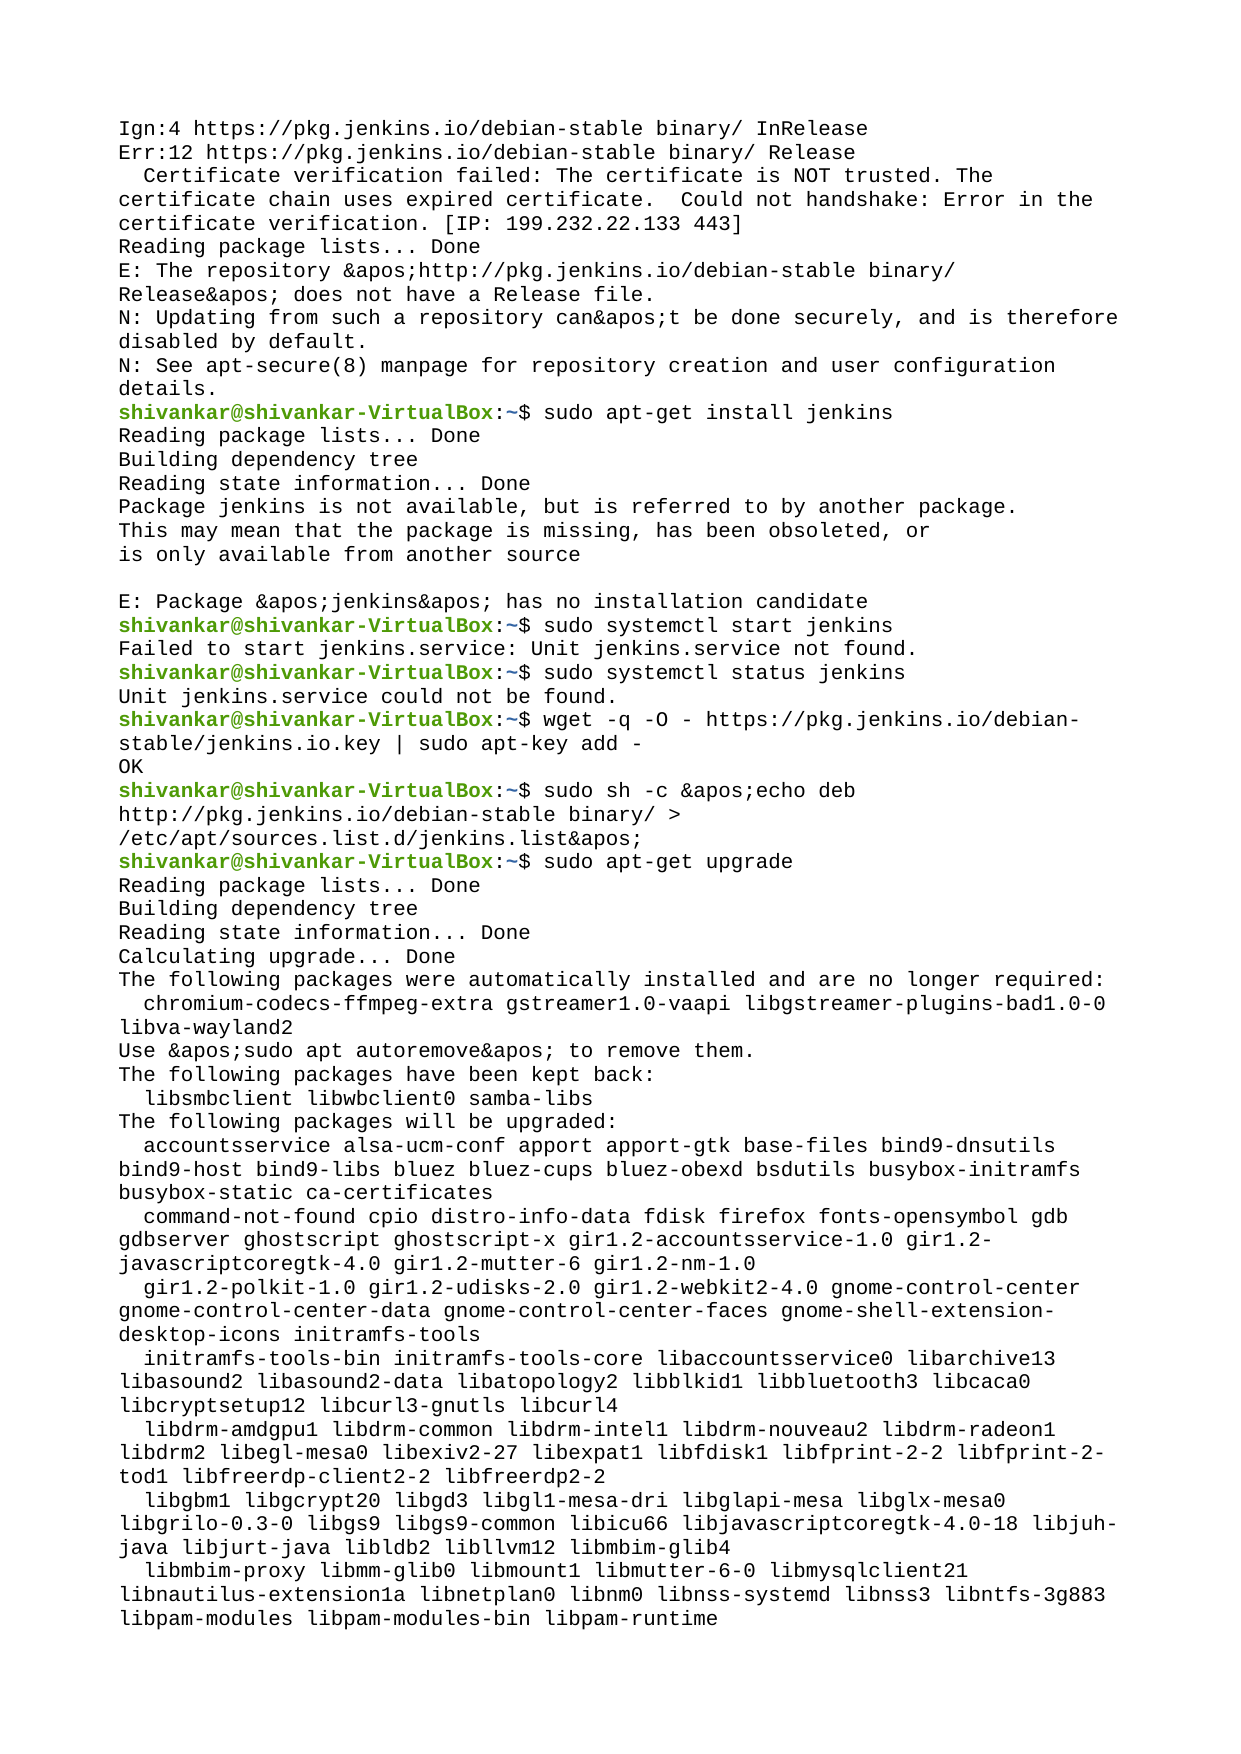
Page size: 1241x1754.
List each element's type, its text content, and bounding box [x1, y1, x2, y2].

text N: See apt-secure(8) manpage for repository creation and user configuration details. [118, 354, 1122, 402]
text The following packages will be upgraded: [118, 1111, 1122, 1135]
text shivankar@shivankar-VirtualBox:~$ sudo apt-get install jenkins [118, 402, 1122, 426]
text shivankar@shivankar-VirtualBox:~$ sudo systemctl start jenkins [118, 615, 1122, 638]
text gir1.2-polkit-1.0 gir1.2-udisks-2.0 gir1.2-webkit2-4.0 gnome-control-center gnome-control-center-data gnome-control-center-faces gnome-shell-extension-desktop-icons initramfs-tools [118, 1277, 1122, 1348]
text E: The repository &apos;http://pkg.jenkins.io/debian-stable binary/ Release&apos; does not have a Release file. [118, 260, 1122, 307]
text The following packages have been kept back: [118, 1064, 1122, 1088]
text accountsservice alsa-ucm-conf apport apport-gtk base-files bind9-dnsutils bind9-host bind9-libs bluez bluez-cups bluez-obexd bsdutils busybox-initramfs busybox-static ca-certificates [118, 1135, 1122, 1206]
text Building dependency tree [118, 449, 1122, 473]
text shivankar@shivankar-VirtualBox:~$ sudo systemctl status jenkins [118, 662, 1122, 686]
text Ign:4 https://pkg.jenkins.io/debian-stable binary/ InRelease [118, 118, 1122, 142]
text Package jenkins is not available, but is referred to by another package. [118, 496, 1122, 520]
text chromium-codecs-ffmpeg-extra gstreamer1.0-vaapi libgstreamer-plugins-bad1.0-0 libva-wayland2 [118, 993, 1122, 1040]
text shivankar@shivankar-VirtualBox:~$ sudo apt-get upgrade [118, 851, 1122, 875]
text Reading package lists... Done [118, 236, 1122, 260]
text libdrm-amdgpu1 libdrm-common libdrm-intel1 libdrm-nouveau2 libdrm-radeon1 libdrm2 libegl-mesa0 libexiv2-27 libexpat1 libfdisk1 libfprint-2-2 libfprint-2-tod1 libfreerdp-client2-2 libfreerdp2-2 [118, 1419, 1122, 1489]
text Err:12 https://pkg.jenkins.io/debian-stable binary/ Release [118, 142, 1122, 165]
text N: Updating from such a repository can&apos;t be done securely, and is therefore disabled by default. [118, 307, 1122, 354]
text Building dependency tree [118, 898, 1122, 922]
text is only available from another source [118, 544, 1122, 567]
text Reading package lists... Done [118, 875, 1122, 898]
text libsmbclient libwbclient0 samba-libs [118, 1088, 1122, 1111]
text Calculating upgrade... Done [118, 946, 1122, 969]
text The following packages were automatically installed and are no longer required: [118, 969, 1122, 993]
text OK [118, 757, 1122, 780]
text Certificate verification failed: The certificate is NOT trusted. The certificate chain uses expired certificate. Could not handshake: Error in the certificate verification. [IP: 199.232.22.133 443] [118, 165, 1122, 236]
text initramfs-tools-bin initramfs-tools-core libaccountsservice0 libarchive13 libasound2 libasound2-data libatopology2 libblkid1 libbluetooth3 libcaca0 libcryptsetup12 libcurl3-gnutls libcurl4 [118, 1348, 1122, 1419]
text shivankar@shivankar-VirtualBox:~$ wget -q -O - https://pkg.jenkins.io/debian-stable/jenkins.io.key | sudo apt-key add - [118, 709, 1122, 757]
text E: Package &apos;jenkins&apos; has no installation candidate [118, 591, 1122, 615]
text Use &apos;sudo apt autoremove&apos; to remove them. [118, 1040, 1122, 1064]
text libmbim-proxy libmm-glib0 libmount1 libmutter-6-0 libmysqlclient21 libnautilus-extension1a libnetplan0 libnm0 libnss-systemd libnss3 libntfs-3g883 libpam-modules libpam-modules-bin libpam-runtime [118, 1561, 1122, 1631]
text Reading state information... Done [118, 473, 1122, 496]
text shivankar@shivankar-VirtualBox:~$ sudo sh -c &apos;echo deb http://pkg.jenkins.io/debian-stable binary/ > /etc/apt/sources.list.d/jenkins.list&apos; [118, 780, 1122, 851]
text libgbm1 libgcrypt20 libgd3 libgl1-mesa-dri libglapi-mesa libglx-mesa0 libgrilo-0.3-0 libgs9 libgs9-common libicu66 libjavascriptcoregtk-4.0-18 libjuh-java libjurt-java libldb2 libllvm12 libmbim-glib4 [118, 1489, 1122, 1561]
text Unit jenkins.service could not be found. [118, 686, 1122, 709]
text This may mean that the package is missing, has been obsoleted, or [118, 520, 1122, 544]
text Reading package lists... Done [118, 426, 1122, 449]
text Failed to start jenkins.service: Unit jenkins.service not found. [118, 638, 1122, 662]
text Reading state information... Done [118, 922, 1122, 946]
text command-not-found cpio distro-info-data fdisk firefox fonts-opensymbol gdb gdbserver ghostscript ghostscript-x gir1.2-accountsservice-1.0 gir1.2-javascriptcoregtk-4.0 gir1.2-mutter-6 gir1.2-nm-1.0 [118, 1206, 1122, 1277]
